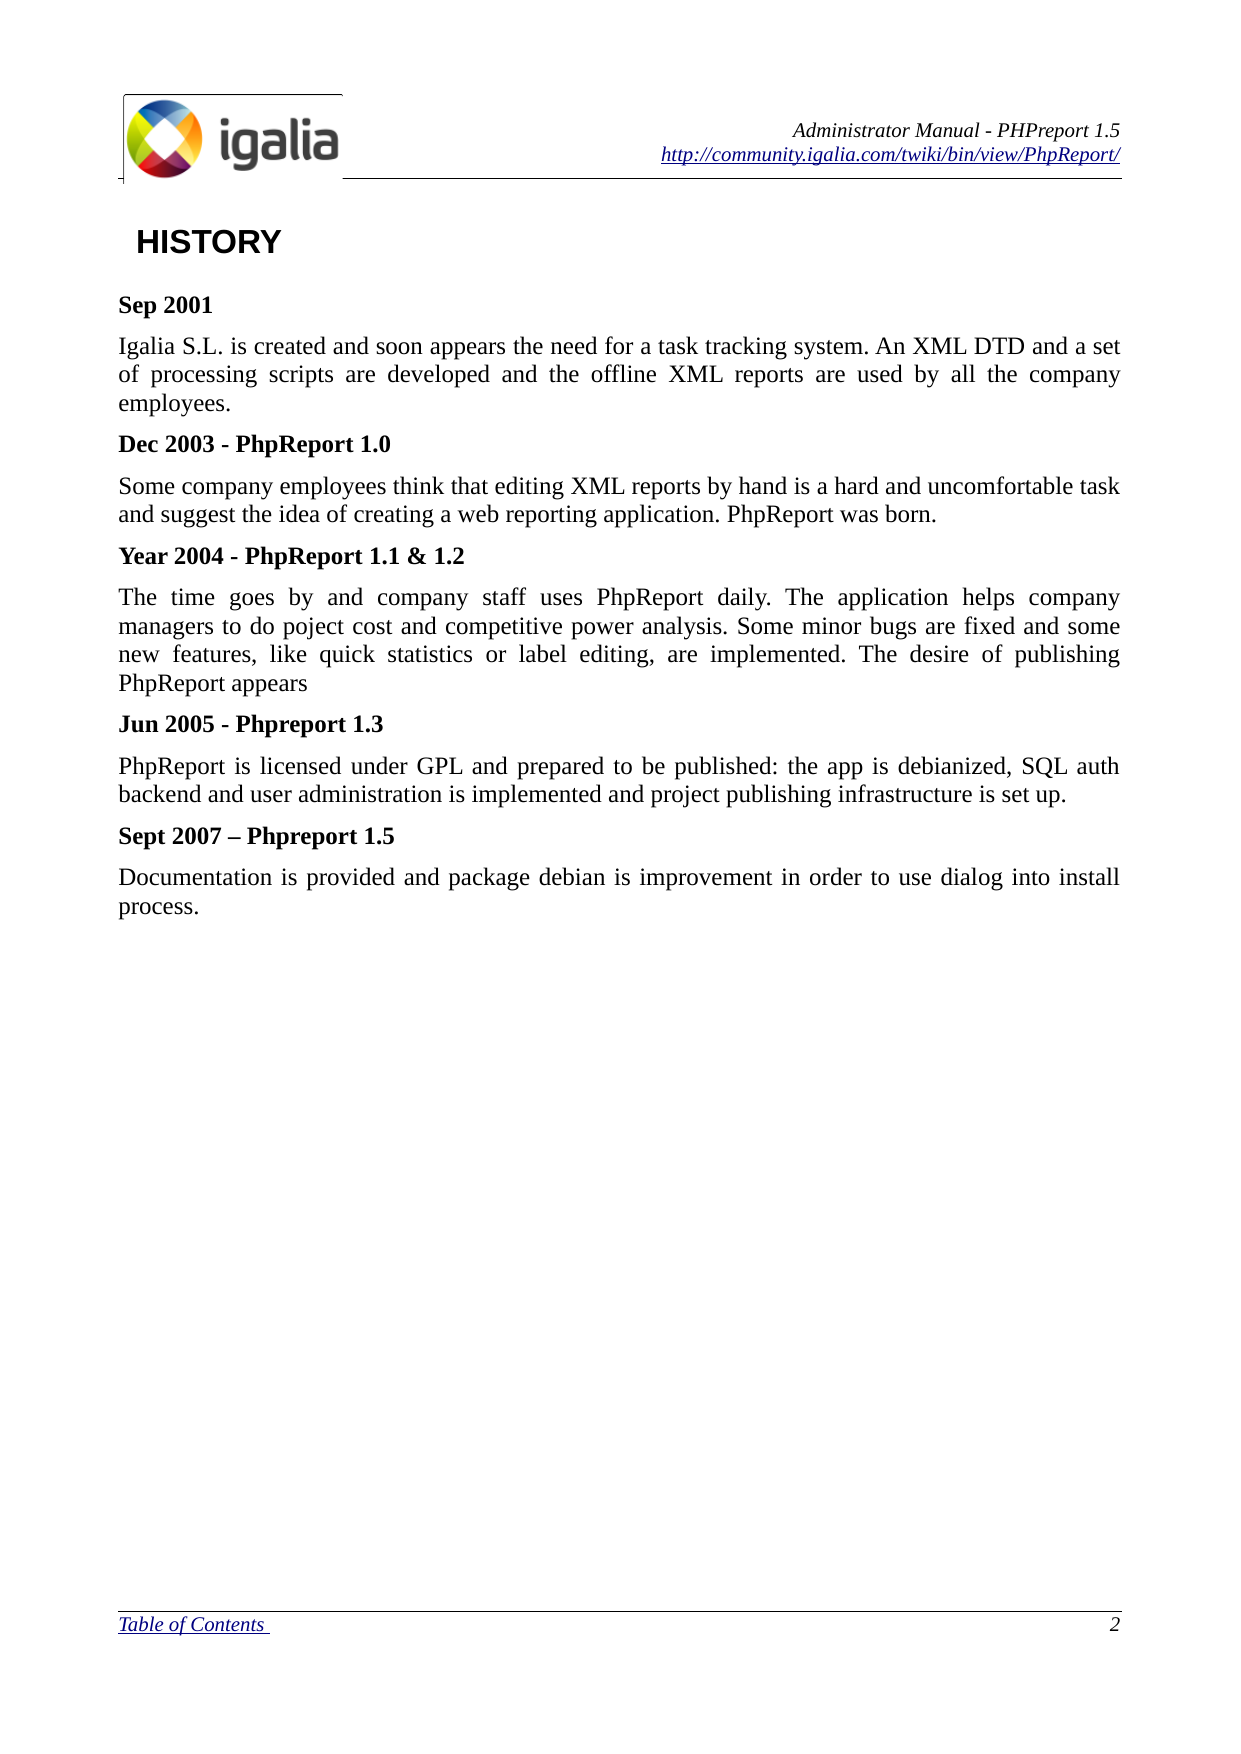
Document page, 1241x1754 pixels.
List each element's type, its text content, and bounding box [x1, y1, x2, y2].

text Dec 2003 - PhpReport 1.0 [118, 429, 1122, 458]
text Some company employees think that editing XML reports by hand is a hard and uncomfortable task and suggest the idea of creating a web reporting application. PhpReport was born. [118, 471, 1122, 528]
text Jun 2005 - Phpreport 1.3 [118, 709, 1122, 738]
text Igalia S.L. is created and soon appears the need for a task tracking system. An XML DTD and a set of processing scripts are developed and the offline XML reports are used by all the company employees. [118, 331, 1122, 417]
picture [123, 94, 343, 184]
text PhpReport is licensed under GPL and prepared to be published: the app is debianized, SQL auth backend and user administration is implemented and project publishing infrastructure is set up. [118, 751, 1122, 808]
text Year 2004 - PhpReport 1.1 & 1.2 [118, 541, 1122, 569]
subtitle History [136, 222, 1122, 260]
text The time goes by and company staff uses PhpReport daily. The application helps company managers to do poject cost and competitive power analysis. Some minor bugs are fixed and some new features, like quick statistics or label editing, are implemented. The desire of publishing PhpReport appears [118, 582, 1122, 697]
text Documentation is provided and package debian is improvement in order to use dialog into install process. [118, 862, 1122, 919]
text Sept 2007 – Phpreport 1.5 [118, 821, 1122, 849]
text Sep 2001 [118, 290, 1122, 319]
